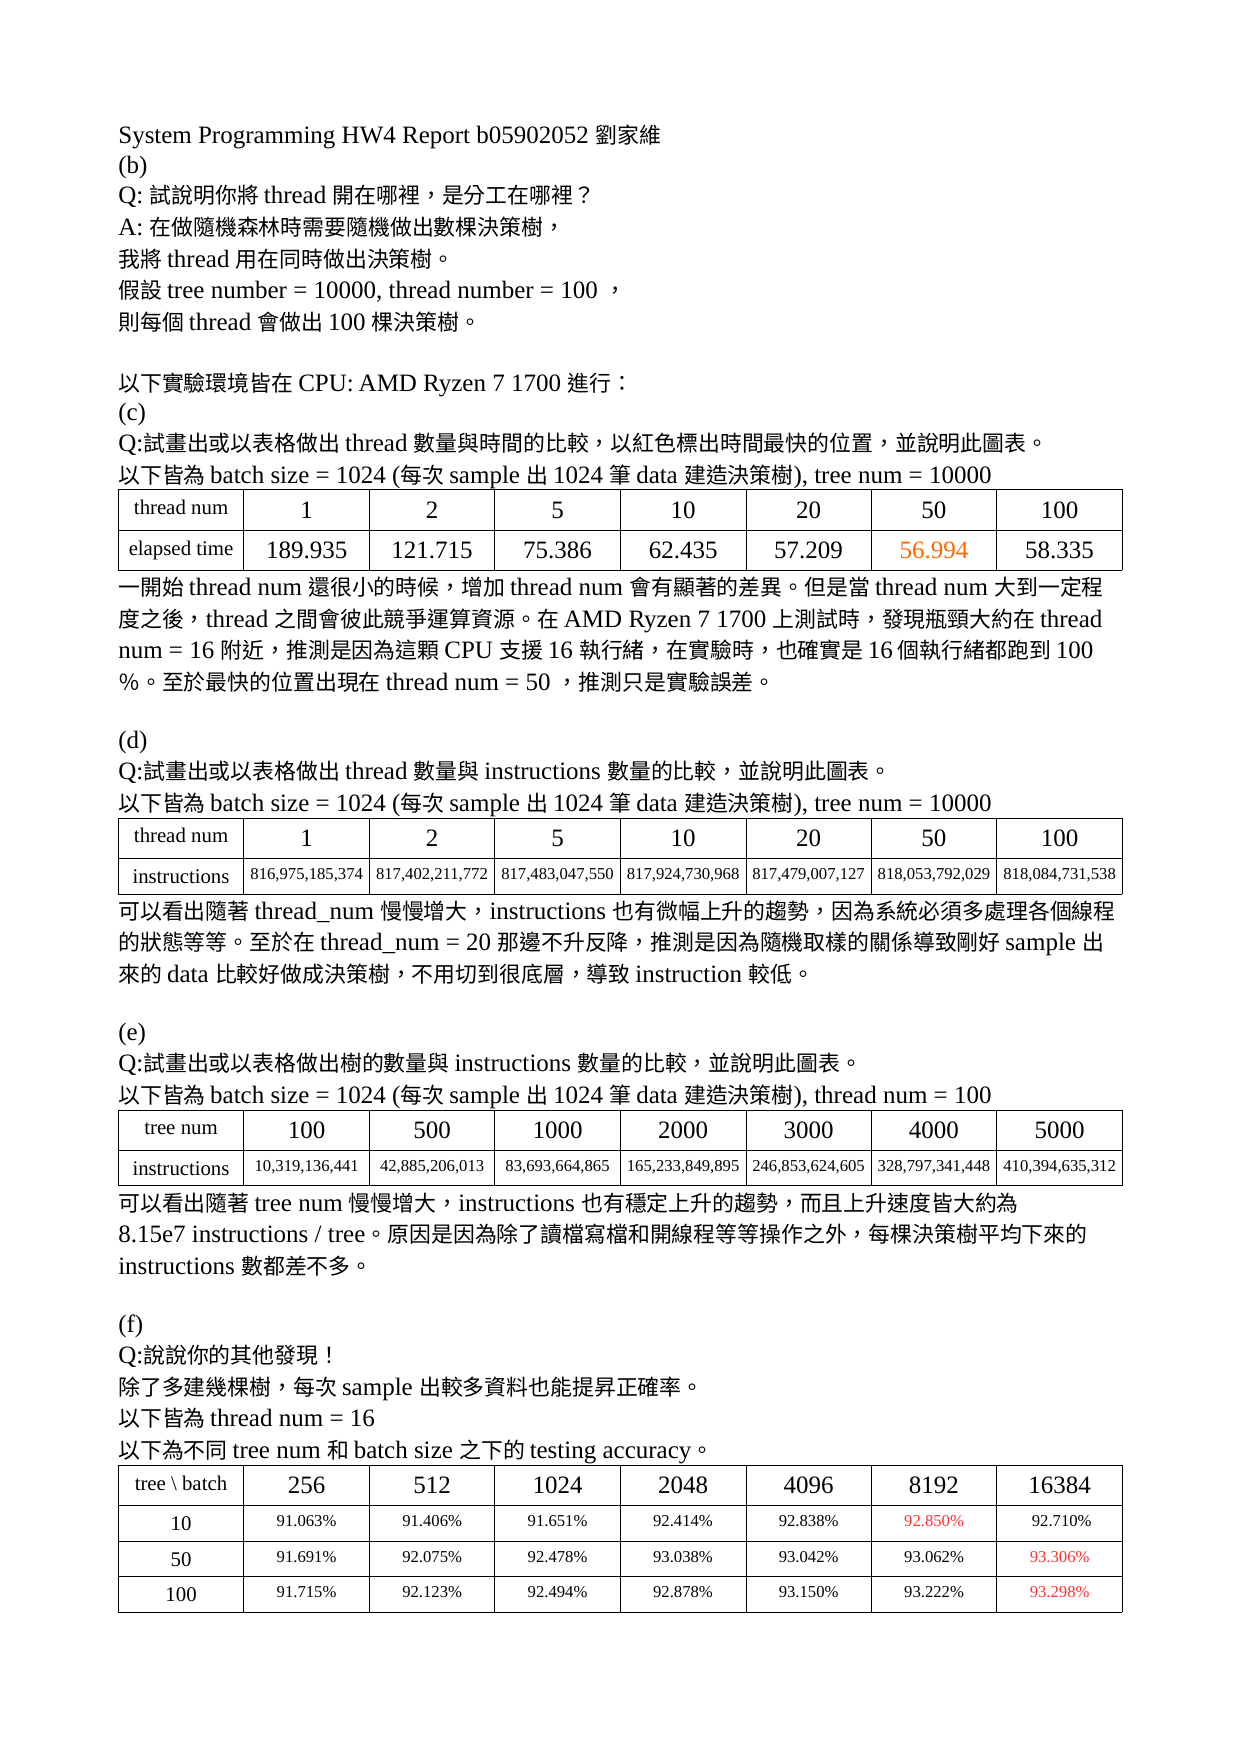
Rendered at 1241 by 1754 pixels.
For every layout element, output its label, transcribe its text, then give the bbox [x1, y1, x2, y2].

text 8.15e7 instructions / tree。原因是因為除了讀檔寫檔和開線程等等操作之外，每棵決策樹平均下來的 [118, 1217, 1122, 1249]
table_cell 56.994 [872, 531, 996, 570]
table_cell 92.850% [872, 1506, 996, 1541]
table_header 50 [872, 490, 996, 530]
table_cell 93.062% [872, 1542, 996, 1576]
table_cell 93.038% [621, 1542, 746, 1576]
text (b) [118, 150, 1122, 178]
table_cell instructions [119, 859, 243, 893]
table_header 1 [244, 490, 369, 530]
table_cell 92.478% [495, 1542, 620, 1576]
text 以下皆為batch size = 1024 (每次 sample 出 1024 筆 data 建造決策樹), tree num = 10000 [118, 786, 1122, 818]
table_cell instructions [119, 1151, 243, 1185]
table_cell 817,402,211,772 [370, 859, 494, 893]
text 以下皆為batch size = 1024 (每次 sample 出 1024 筆 data 建造決策樹), thread num = 100 [118, 1078, 1122, 1109]
table_header 2000 [621, 1111, 746, 1150]
table_cell 10,319,136,441 [244, 1151, 369, 1185]
table_header 1 [244, 819, 369, 858]
table_cell 50 [119, 1542, 243, 1576]
table_cell 91.691% [244, 1542, 369, 1576]
text 以下皆為batch size = 1024 (每次 sample 出 1024 筆 data 建造決策樹), tree num = 10000 [118, 458, 1122, 489]
table_cell 817,924,730,968 [621, 859, 746, 893]
table_cell 328,797,341,448 [872, 1151, 996, 1185]
table_cell 91.406% [370, 1506, 494, 1541]
table_cell 100 [119, 1577, 243, 1612]
table_header tree num [119, 1111, 243, 1150]
table_header 100 [997, 819, 1122, 858]
text instructions 數都差不多。 [118, 1249, 1122, 1281]
table_cell 92.838% [747, 1506, 871, 1541]
text System Programming HW4 Report b05902052 劉家維 [118, 118, 1122, 150]
table_cell 91.063% [244, 1506, 369, 1541]
table_header 10 [621, 490, 746, 530]
text (d) [118, 726, 1122, 754]
table_cell 817,479,007,127 [747, 859, 871, 893]
table_cell 817,483,047,550 [495, 859, 620, 893]
table_cell 410,394,635,312 [997, 1151, 1122, 1185]
table_header 1000 [495, 1111, 620, 1150]
table_cell 246,853,624,605 [747, 1151, 871, 1185]
table_header tree \ batch [119, 1466, 243, 1505]
table_cell 58.335 [997, 531, 1122, 570]
text 一開始 thread num 還很小的時候，增加 thread num 會有顯著的差異。但是當 thread num 大到一定程度之後，thread 之間會彼此競爭運算資源。在 AMD Ryzen 7 1700 上測試時，發現瓶頸大約在 thread num = 16 附近，推測是因為這顆 CPU 支援 16 執行緒，在實驗時，也確實是16個執行緒都跑到 100 ％。至於最快的位置出現在 thread num = 50 ，推測只是實驗誤差。 [118, 571, 1122, 697]
table_header thread num [119, 490, 243, 530]
table_header 8192 [872, 1466, 996, 1505]
text 我將 thread 用在同時做出決策樹。 [118, 242, 1122, 273]
table_cell 189.935 [244, 531, 369, 570]
table_cell 83,693,664,865 [495, 1151, 620, 1185]
table_cell 816,975,185,374 [244, 859, 369, 893]
table_header 5 [495, 819, 620, 858]
table_cell 10 [119, 1506, 243, 1541]
text 以下實驗環境皆在 CPU: AMD Ryzen 7 1700 進行： [118, 366, 1122, 397]
table_cell 818,053,792,029 [872, 859, 996, 893]
table_cell 121.715 [370, 531, 494, 570]
table_header 512 [370, 1466, 494, 1505]
table_header 50 [872, 819, 996, 858]
table_header 100 [244, 1111, 369, 1150]
text 可以看出隨著 tree num 慢慢增大，instructions 也有穩定上升的趨勢，而且上升速度皆大約為 [118, 1186, 1122, 1217]
text 假設 tree number = 10000, thread number = 100 ， [118, 273, 1122, 305]
table_header 3000 [747, 1111, 871, 1150]
text 除了多建幾棵樹，每次 sample 出較多資料也能提昇正確率。 [118, 1370, 1122, 1401]
table_header 16384 [997, 1466, 1122, 1505]
table_cell 818,084,731,538 [997, 859, 1122, 893]
table_header 1024 [495, 1466, 620, 1505]
table_header 2048 [621, 1466, 746, 1505]
table_header 2 [370, 490, 494, 530]
table_header 4000 [872, 1111, 996, 1150]
table_cell 92.414% [621, 1506, 746, 1541]
table_cell 92.494% [495, 1577, 620, 1612]
text Q:試畫出或以表格做出 thread 數量與 instructions 數量的比較，並說明此圖表。 [118, 754, 1122, 786]
table_header 10 [621, 819, 746, 858]
table_header 5 [495, 490, 620, 530]
text (c) [118, 397, 1122, 426]
table_cell 92.710% [997, 1506, 1122, 1541]
table_cell 62.435 [621, 531, 746, 570]
text A: 在做隨機森林時需要隨機做出數棵決策樹， [118, 210, 1122, 242]
text 以下為不同 tree num 和 batch size 之下的 testing accuracy。 [118, 1433, 1122, 1465]
table_cell 57.209 [747, 531, 871, 570]
text Q: 試說明你將 thread 開在哪裡，是分工在哪裡？ [118, 178, 1122, 210]
table_cell 92.878% [621, 1577, 746, 1612]
table_cell 93.298% [997, 1577, 1122, 1612]
table_cell 92.075% [370, 1542, 494, 1576]
table_cell 93.042% [747, 1542, 871, 1576]
table_cell elapsed time [119, 531, 243, 570]
table_cell 93.222% [872, 1577, 996, 1612]
text (e) [118, 1017, 1122, 1046]
text Q:試畫出或以表格做出 thread 數量與時間的比較，以紅色標出時間最快的位置，並說明此圖表。 [118, 426, 1122, 458]
table_header 2 [370, 819, 494, 858]
table_cell 92.123% [370, 1577, 494, 1612]
table_cell 91.651% [495, 1506, 620, 1541]
text 可以看出隨著 thread_num 慢慢增大，instructions 也有微幅上升的趨勢，因為系統必須多處理各個線程的狀態等等。至於在 thread_num = 20 那邊不升反降，推測是因為隨機取樣的關係導致剛好 sample 出來的 data 比較好做成決策樹，不用切到很底層，導致 instruction 較低。 [118, 895, 1122, 989]
table_cell 93.306% [997, 1542, 1122, 1576]
text Q:說說你的其他發現！ [118, 1338, 1122, 1370]
table_header 20 [747, 819, 871, 858]
text 以下皆為thread num = 16 [118, 1401, 1122, 1433]
table_header 500 [370, 1111, 494, 1150]
table_header 20 [747, 490, 871, 530]
table_header 100 [997, 490, 1122, 530]
table_cell 165,233,849,895 [621, 1151, 746, 1185]
table_header 4096 [747, 1466, 871, 1505]
table_cell 91.715% [244, 1577, 369, 1612]
table_header 5000 [997, 1111, 1122, 1150]
text 則每個 thread 會做出 100 棵決策樹。 [118, 305, 1122, 337]
table_cell 93.150% [747, 1577, 871, 1612]
table_header thread num [119, 819, 243, 858]
text (f) [118, 1309, 1122, 1338]
table_cell 42,885,206,013 [370, 1151, 494, 1185]
table_cell 75.386 [495, 531, 620, 570]
table_header 256 [244, 1466, 369, 1505]
text Q:試畫出或以表格做出樹的數量與 instructions 數量的比較，並說明此圖表。 [118, 1046, 1122, 1078]
